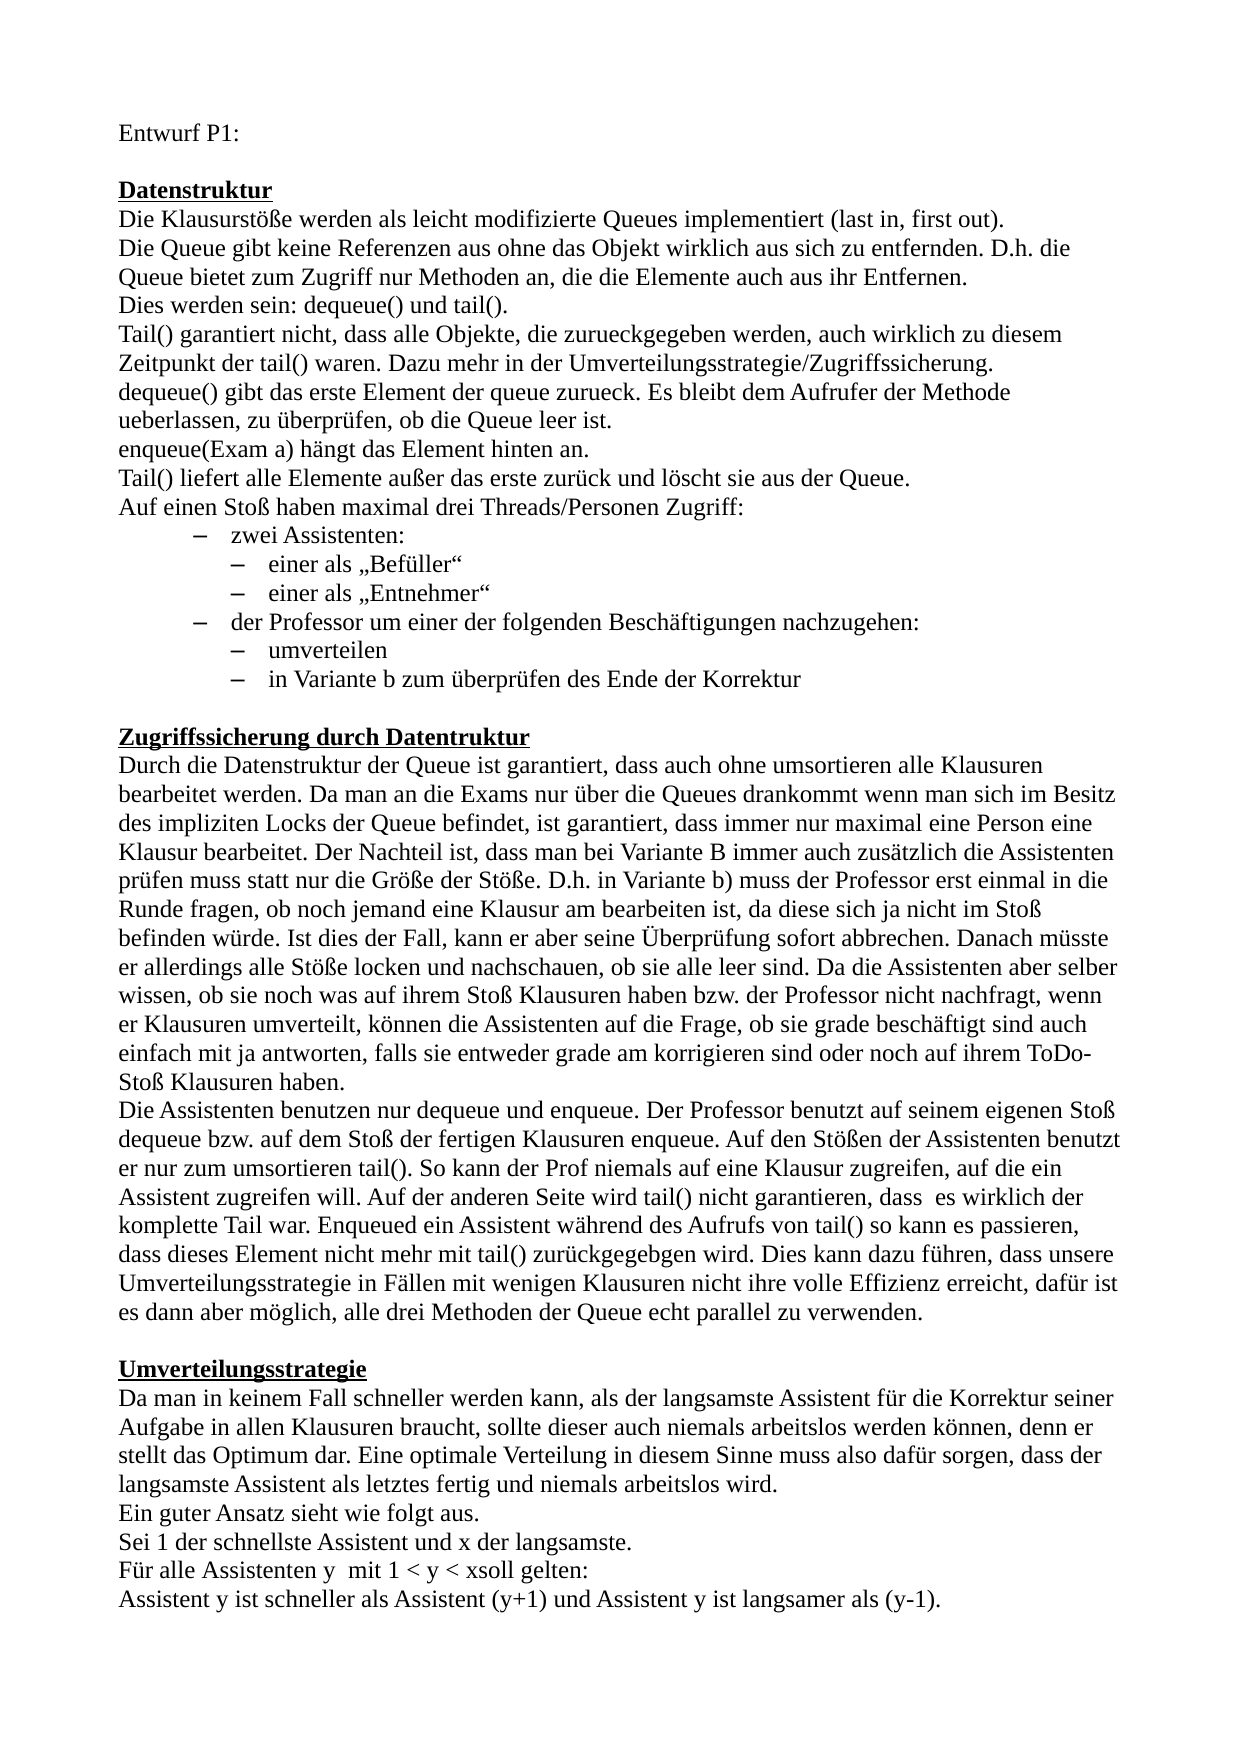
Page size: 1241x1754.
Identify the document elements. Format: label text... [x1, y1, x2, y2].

text Umverteilungsstrategie [118, 1354, 1122, 1383]
list umverteilen [231, 636, 1122, 664]
list in Variante b zum überprüfen des Ende der Korrektur [231, 664, 1122, 693]
text Entwurf P1: [118, 118, 1122, 147]
text Die Klausurstöße werden als leicht modifizierte Queues implementiert (last in, first out). [118, 204, 1122, 233]
text Die Queue gibt keine Referenzen aus ohne das Objekt wirklich aus sich zu entfernden. D.h. die Queue bietet zum Zugriff nur Methoden an, die die Elemente auch aus ihr Entfernen. [118, 233, 1122, 291]
text Da man in keinem Fall schneller werden kann, als der langsamste Assistent für die Korrektur seiner Aufgabe in allen Klausuren braucht, sollte dieser auch niemals arbeitslos werden können, denn er stellt das Optimum dar. Eine optimale Verteilung in diesem Sinne muss also dafür sorgen, dass der langsamste Assistent als letztes fertig und niemals arbeitslos wird. [118, 1383, 1122, 1498]
text Durch die Datenstruktur der Queue ist garantiert, dass auch ohne umsortieren alle Klausuren bearbeitet werden. Da man an die Exams nur über die Queues drankommt wenn man sich im Besitz des impliziten Locks der Queue befindet, ist garantiert, dass immer nur maximal eine Person eine Klausur bearbeitet. Der Nachteil ist, dass man bei Variante B immer auch zusätzlich die Assistenten prüfen muss statt nur die Größe der Stöße. D.h. in Variante b) muss der Professor erst einmal in die Runde fragen, ob noch jemand eine Klausur am bearbeiten ist, da diese sich ja nicht im Stoß befinden würde. Ist dies der Fall, kann er aber seine Überprüfung sofort abbrechen. Danach müsste er allerdings alle Stöße locken und nachschauen, ob sie alle leer sind. Da die Assistenten aber selber wissen, ob sie noch was auf ihrem Stoß Klausuren haben bzw. der Professor nicht nachfragt, wenn er Klausuren umverteilt, können die Assistenten auf die Frage, ob sie grade beschäftigt sind auch einfach mit ja antworten, falls sie entweder grade am korrigieren sind oder noch auf ihrem ToDo-Stoß Klausuren haben. [118, 751, 1122, 1096]
list der Professor um einer der folgenden Beschäftigungen nachzugehen: [193, 607, 1122, 636]
text Auf einen Stoß haben maximal drei Threads/Personen Zugriff: [118, 492, 1122, 521]
text Dies werden sein: dequeue() und tail(). [118, 291, 1122, 319]
list zwei Assistenten: [193, 521, 1122, 549]
text Assistent y ist schneller als Assistent (y+1) und Assistent y ist langsamer als (y-1). [118, 1584, 1122, 1613]
text Datenstruktur [118, 176, 1122, 204]
text Die Assistenten benutzen nur dequeue und enqueue. Der Professor benutzt auf seinem eigenen Stoß dequeue bzw. auf dem Stoß der fertigen Klausuren enqueue. Auf den Stößen der Assistenten benutzt er nur zum umsortieren tail(). So kann der Prof niemals auf eine Klausur zugreifen, auf die ein Assistent zugreifen will. Auf der anderen Seite wird tail() nicht garantieren, dass es wirklich der komplette Tail war. Enqueued ein Assistent während des Aufrufs von tail() so kann es passieren, dass dieses Element nicht mehr mit tail() zurückgegebgen wird. Dies kann dazu führen, dass unsere Umverteilungsstrategie in Fällen mit wenigen Klausuren nicht ihre volle Effizienz erreicht, dafür ist es dann aber möglich, alle drei Methoden der Queue echt parallel zu verwenden. [118, 1096, 1122, 1326]
text Tail() liefert alle Elemente außer das erste zurück und löscht sie aus der Queue. [118, 463, 1122, 492]
text Sei 1 der schnellste Assistent und x der langsamste. [118, 1527, 1122, 1556]
text Ein guter Ansatz sieht wie folgt aus. [118, 1498, 1122, 1527]
text Tail() garantiert nicht, dass alle Objekte, die zurueckgegeben werden, auch wirklich zu diesem Zeitpunkt der tail() waren. Dazu mehr in der Umverteilungsstrategie/Zugriffssicherung. [118, 319, 1122, 377]
list einer als „Befüller“ [231, 549, 1122, 578]
text enqueue(Exam a) hängt das Element hinten an. [118, 434, 1122, 463]
text dequeue() gibt das erste Element der queue zurueck. Es bleibt dem Aufrufer der Methode ueberlassen, zu überprüfen, ob die Queue leer ist. [118, 377, 1122, 434]
list einer als „Entnehmer“ [231, 578, 1122, 607]
text Für alle Assistenten y mit 1 < y < xsoll gelten: [118, 1556, 1122, 1584]
text Zugriffssicherung durch Datentruktur [118, 722, 1122, 751]
